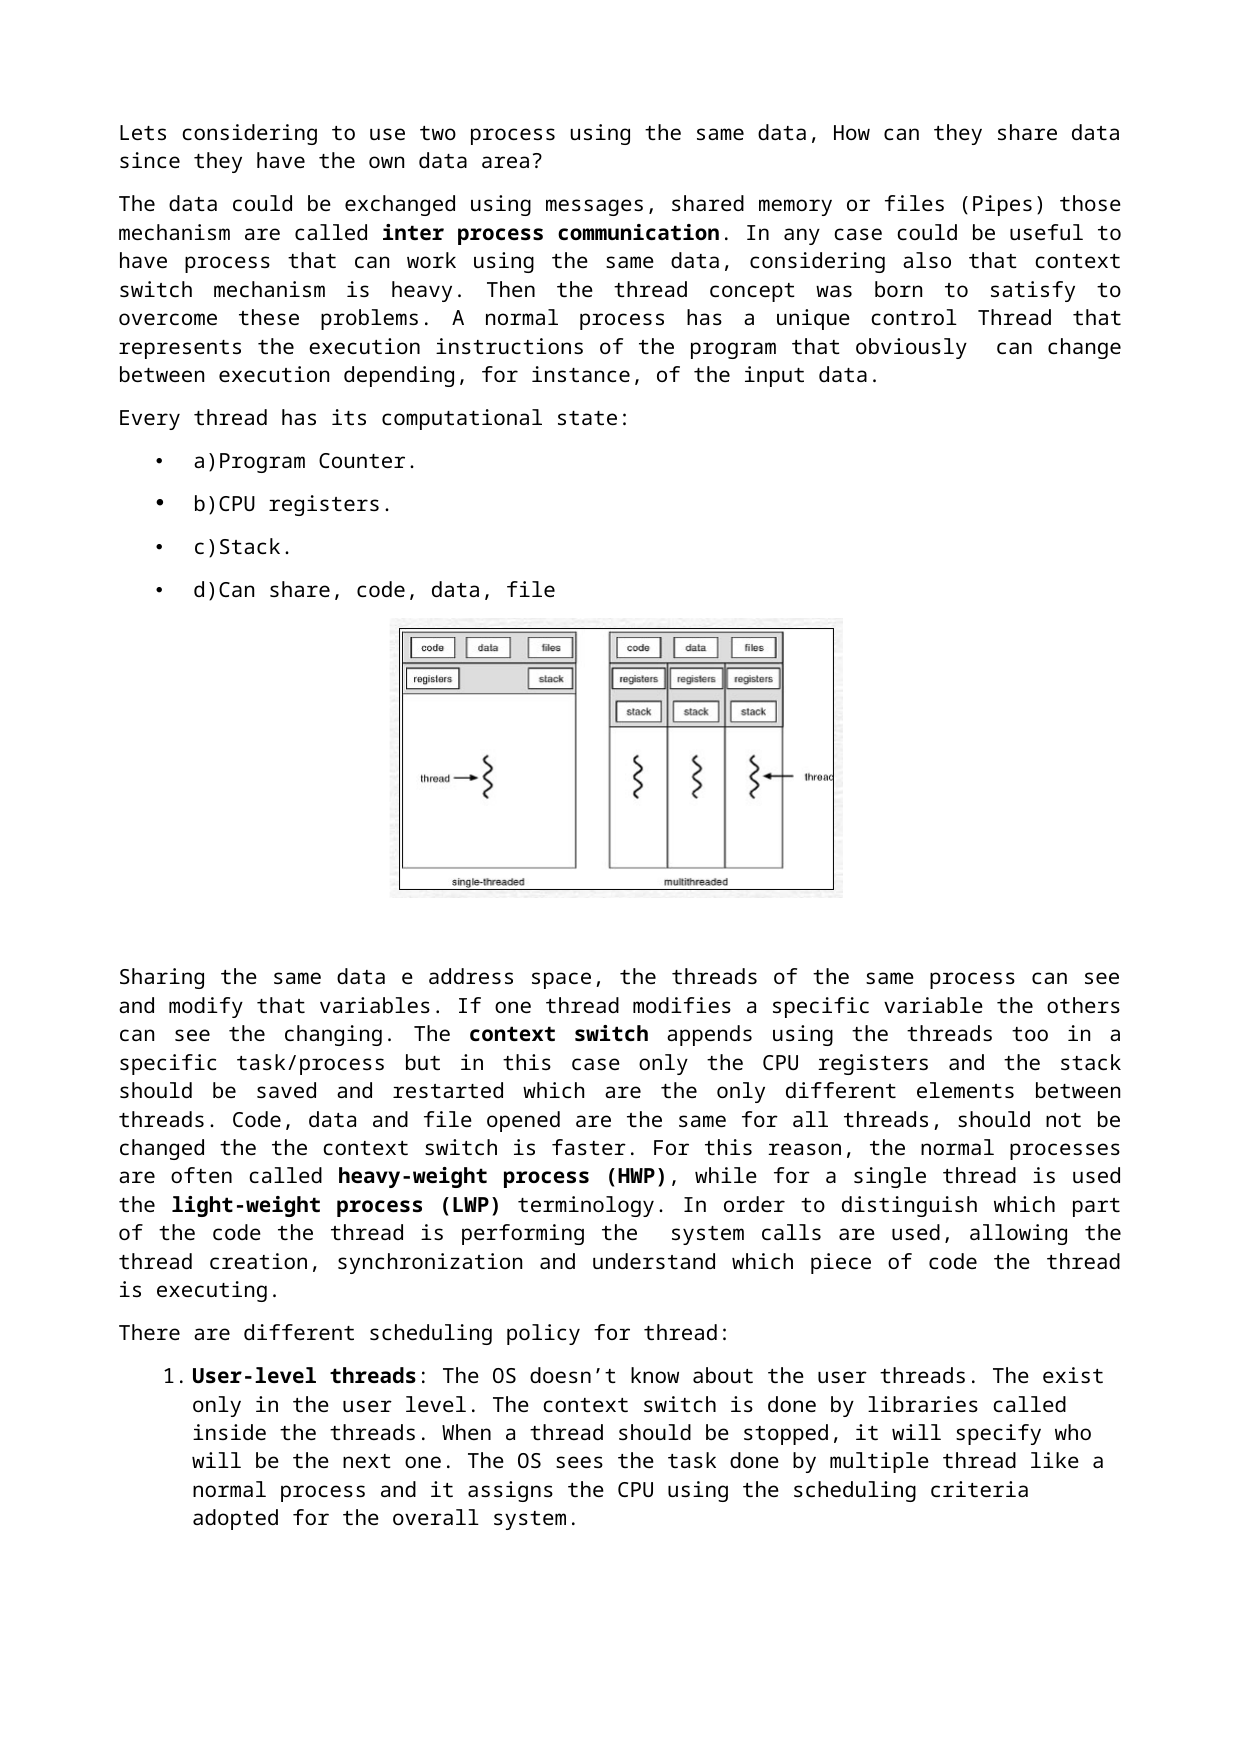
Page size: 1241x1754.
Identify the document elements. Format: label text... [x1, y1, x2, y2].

list c)Stack. [156, 532, 1122, 561]
text Lets considering to use two process using the same data, How can they share data since they have the own data area? [118, 118, 1122, 175]
picture [389, 618, 843, 898]
list b)CPU registers. [156, 489, 1122, 518]
list User-level threads: The OS doesn’t know about the user threads. The exist only in the user level. The context switch is done by libraries called inside the threads. When a thread should be stopped, it will specify who will be the next one. The OS sees the task done by multiple thread like a normal process and it assigns the CPU using the scheduling criteria adopted for the overall system. [162, 1361, 1122, 1532]
list d)Can share, code, data, file [156, 575, 1122, 604]
text The data could be exchanged using messages, shared memory or files (Pipes) those mechanism are called inter process communication. In any case could be useful to have process that can work using the same data, considering also that context switch mechanism is heavy. Then the thread concept was born to satisfy to overcome these problems. A normal process has a unique control Thread that represents the execution instructions of the program that obviously can change between execution depending, for instance, of the input data. [118, 189, 1122, 389]
text Every thread has its computational state: [118, 403, 1122, 432]
text Sharing the same data e address space, the threads of the same process can see and modify that variables. If one thread modifies a specific variable the others can see the changing. The context switch appends using the threads too in a specific task/process but in this case only the CPU registers and the stack should be saved and restarted which are the only different elements between threads. Code, data and file opened are the same for all threads, should not be changed the the context switch is faster. For this reason, the normal processes are often called heavy-weight process (HWP), while for a single thread is used the light-weight process (LWP) terminology. In order to distinguish which part of the code the thread is performing the system calls are used, allowing the thread creation, synchronization and understand which piece of code the thread is executing. [118, 962, 1122, 1304]
list a)Program Counter. [156, 446, 1122, 475]
text There are different scheduling policy for thread: [118, 1318, 1122, 1347]
